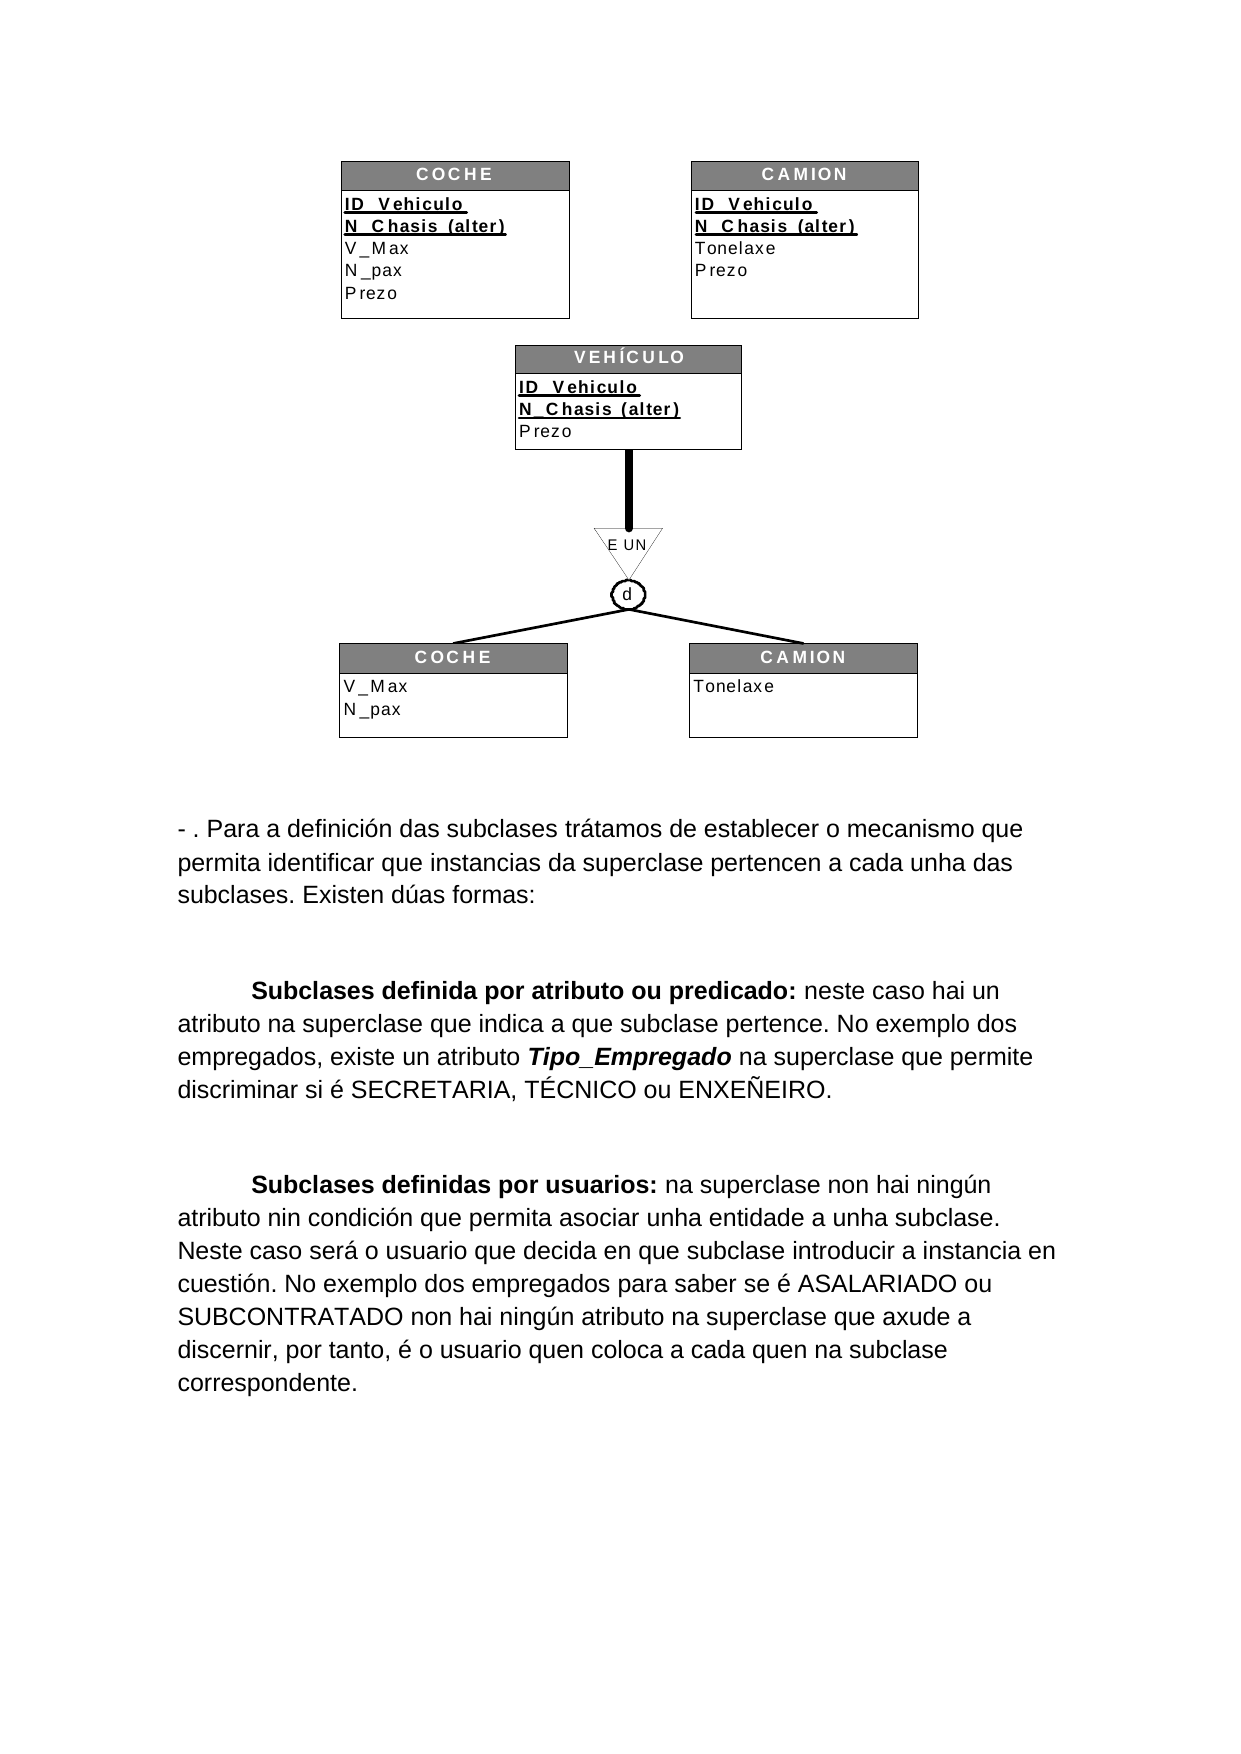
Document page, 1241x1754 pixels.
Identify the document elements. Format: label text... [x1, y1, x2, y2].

text - . Para a definición das subclases trátamos de establecer o mecanismo que permita identificar que instancias da superclase pertencen a cada unha das subclases. Existen dúas formas: [177, 814, 1063, 909]
text Subclases definidas por usuarios: na superclase non hai ningún atributo nin condición que permita asociar unha entidade a unha subclase. Neste caso será o usuario que decida en que subclase introducir a instancia en cuestión. No exemplo dos empregados para saber se é ASALARIADO ou SUBCONTRATADO non hai ningún atributo na superclase que axude a discernir, por tanto, é o usuario quen coloca a cada quen na subclase correspondente. [177, 1170, 1063, 1397]
text Subclases definida por atributo ou predicado: neste caso hai un atributo na superclase que indica a que subclase pertence. No exemplo dos empregados, existe un atributo Tipo_Empregado na superclase que permite discriminar si é SECRETARIA, TÉCNICO ou ENXEÑEIRO. [177, 976, 1063, 1103]
